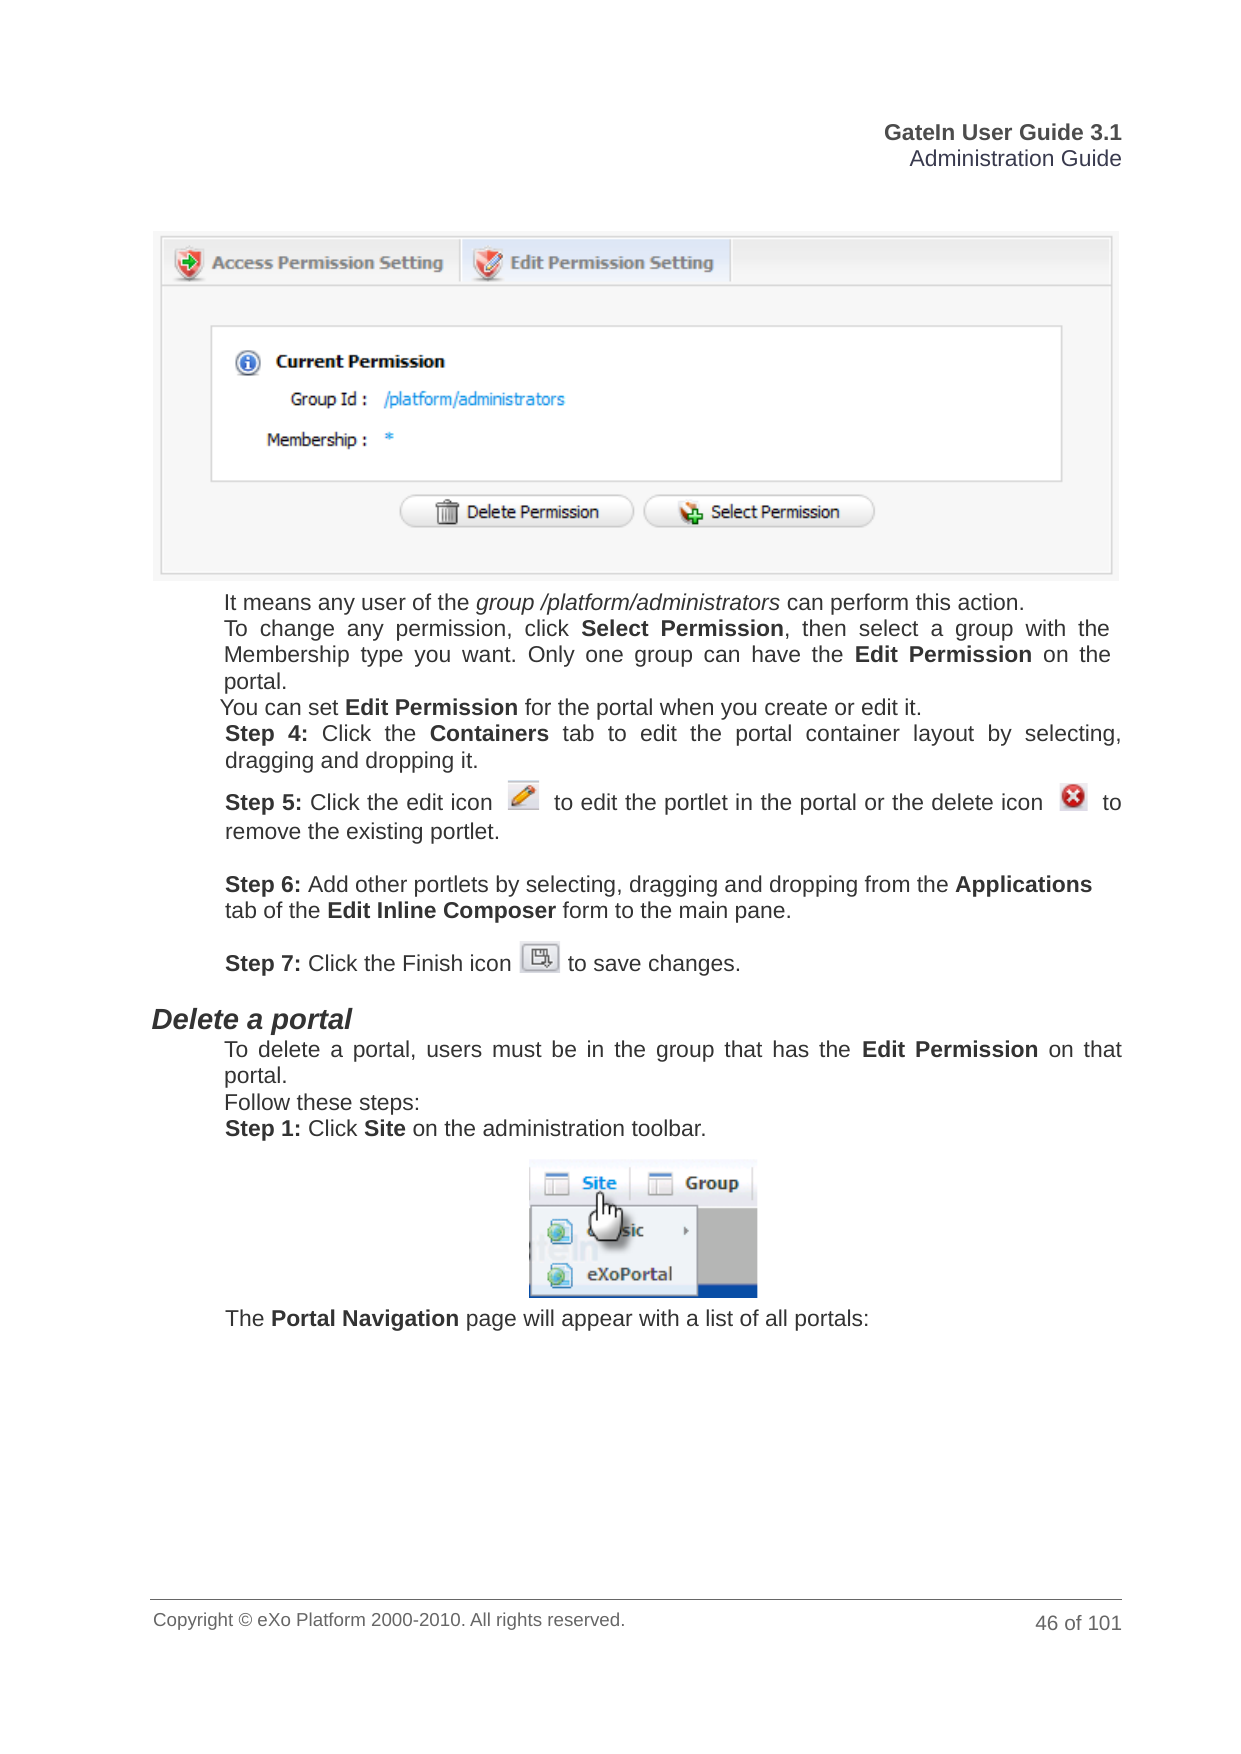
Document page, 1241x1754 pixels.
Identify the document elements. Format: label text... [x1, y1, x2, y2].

list Delete a portal [114, 1002, 1122, 1036]
list Step 1: Click Site on the administration toolbar. [187, 1115, 1122, 1141]
text Follow these steps: [224, 1088, 1122, 1115]
list Step 7: Click the Finish icon to save changes. [187, 949, 1122, 976]
text You can set Edit Permission for the portal when you create or edit it. [150, 694, 1122, 720]
picture [1059, 783, 1088, 811]
picture [153, 231, 1119, 581]
list Step 4: Click the Containers tab to edit the portal container layout by selecting, dragging and dropping it. [187, 720, 1122, 773]
list Step 5: Click the edit icon to edit the portlet in the portal or the delete icon to remove the existing portlet. [187, 773, 1122, 844]
picture [519, 941, 561, 973]
text To delete a portal, users must be in the group that has the Edit Permission on that portal. [224, 1036, 1122, 1088]
list Step 6: Add other portlets by selecting, dragging and dropping from the Applications tab of the Edit Inline Composer form to the main pane. [187, 871, 1122, 923]
text To change any permission, click Select Permission, then select a group with the Membership type you want. Only one group can have the Edit Permission on the portal. [150, 615, 1122, 694]
text It means any user of the group /platform/administrators can perform this action. [150, 223, 1122, 615]
picture [529, 1158, 758, 1298]
list The Portal Navigation page will appear with a list of all portals: [187, 1141, 1122, 1331]
picture [507, 780, 540, 810]
